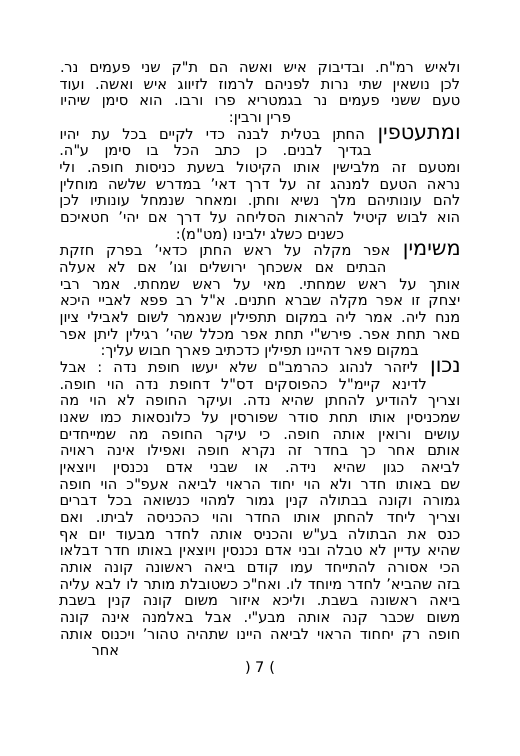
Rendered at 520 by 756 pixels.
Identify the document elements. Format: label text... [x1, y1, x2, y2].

text יצחק זו אפר מקלה שברא חתנים. א"ל רב פפא לאביי היכא [59, 292, 461, 309]
text בזה שהביא’ לחדר מיוחד לו. ואח"כ כשטובלת מותר לו לבא עליה [59, 576, 461, 592]
text אותם אחר כך בחדר זה נקרא חופה ואפילו אינה ראויה [59, 442, 461, 459]
text וצריך ליחד להחתן אותו החדר והוי כהכניסה לביתו. ואם [59, 509, 461, 526]
text פרין ורבין: [59, 109, 461, 126]
text אותך על ראש שמחתי. מאי על ראש שמחתי. אמר רבי [59, 276, 461, 292]
text לביאה כגון שהיא נידה. או שבני אדם נכנסין ויוצאין [59, 459, 461, 476]
text םאר תחת אפר. פירש"י תחת אפר מכלל שהי’ רגילין ליתן אפר [59, 326, 461, 342]
text שם באותו חדר ולא הוי יחוד הראוי לביאה אעפ"כ הוי חופה [59, 476, 461, 492]
text אחר [59, 642, 461, 659]
text עושים ורואין אותה חופה. כי עיקר החופה מה שמייחדים [59, 426, 461, 442]
text שהיא עדיין לא טבלה ובני אדם נכנסין ויוצאין באותו חדר דבלאו [59, 542, 461, 559]
text חופה רק יחחוד הראוי לביאה היינו שתהיה טהור’ ויכנוס אותה [59, 626, 461, 642]
text הבתים אם אשכחך ירושלים וגו’ אם לא אעלה [59, 259, 461, 276]
text כנס את הבתולה בע"ש והכניס אותה לחדר מבעוד יום אף [59, 526, 461, 542]
text נכון ליזהר לנהוג כהרמב"ם שלא יעשו חופת נדה : אבל [59, 359, 461, 376]
text לדינא קיימ"ל כהפוסקים דס"ל דחופת נדה הוי חופה. [59, 376, 461, 392]
text טעם ששני פעמים נר בגמטריא פרו ורבו. הוא סימן שיהיו [59, 92, 461, 109]
text ומטעם זה מלבישין אותו הקיטול בשעת כניסות חופה. ולי [59, 159, 461, 176]
text ולאיש רמ"ח. ובדיבוק איש ואשה הם ת"ק שני פעמים נר. [59, 59, 461, 76]
text וצריך להודיע להחתן שהיא נדה. ועיקר החופה לא הוי מה [59, 392, 461, 409]
text גמורה וקונה בבתולה קנין גמור למהוי כנשואה בכל דברים [59, 492, 461, 509]
text משימין אפר מקלה על ראש החתן כדאי’ בפרק חזקת [59, 242, 461, 259]
text משום שכבר קנה אותה מבע"י. אבל באלמנה אינה קונה [59, 609, 461, 626]
text כשנים כשלג ילבינו (מט"מ): [59, 226, 461, 242]
text בגדיך לבנים. כן כתב הכל בו סימן ע"ה. [59, 142, 461, 159]
text שמכניסין אותו תחת סודר שפורסין על כלונסאות כמו שאנו [59, 409, 461, 426]
text להם עונותיהם מלך נשיא וחתן. ומאחר שנמחל עונותיו לכן [59, 192, 461, 209]
text ביאה ראשונה בשבת. וליכא איזור משום קונה קנין בשבת [59, 592, 461, 609]
text הוא לבוש קיטיל להראות הסליחה על דרך אם יהי’ חטאיכם [59, 209, 461, 226]
text לכן נושאין שתי נרות לפניהם לרמוז לזיווג איש ואשה. ועוד [59, 76, 461, 92]
text נראה הטעם למנהג זה על דרך דאי’ במדרש שלשה מוחלין [59, 176, 461, 192]
text מנח ליה. אמר ליה במקום תתפילין שנאמר לשום לאבילי ציון [59, 309, 461, 326]
text במקום פאר דהיינו תפילין כדכתיב פארך חבוש עליך: [59, 342, 461, 359]
text ומתעטפין החתן בטלית לבנה כדי לקיים בכל עת יהיו [59, 126, 461, 142]
text ) 7 ( [59, 659, 461, 676]
text הכי אסורה להתייחד עמו קודם ביאה ראשונה קונה אותה [59, 559, 461, 576]
